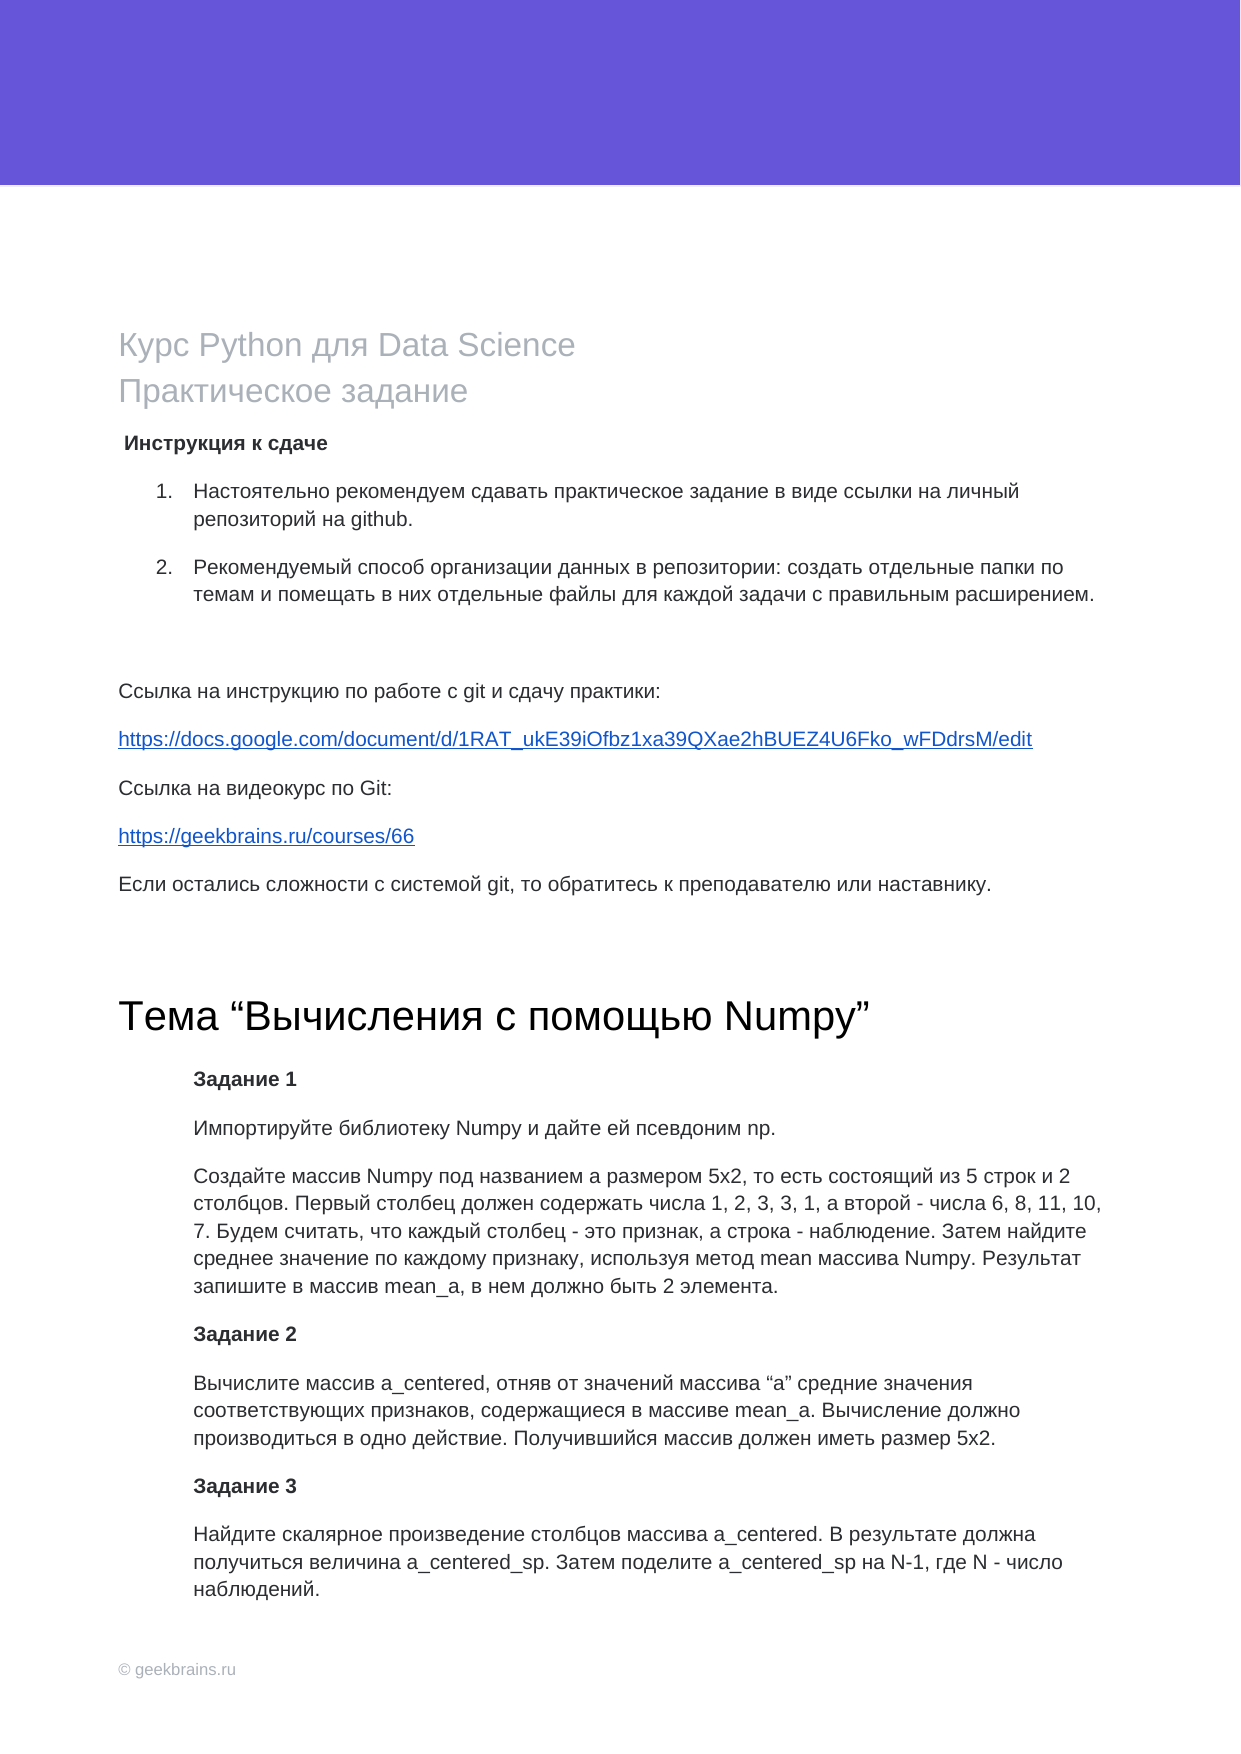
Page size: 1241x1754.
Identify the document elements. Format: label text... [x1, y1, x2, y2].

list Рекомендуемый способ организации данных в репозитории: создать отдельные папки по темам и помещать в них отдельные файлы для каждой задачи с правильным расширением. [156, 555, 1122, 606]
text Задание 3 [193, 1474, 1122, 1498]
text Ссылка на видеокурс по Git: [118, 776, 1122, 799]
text Задание 2 [193, 1322, 1122, 1346]
text Задание 1 [193, 1067, 1122, 1091]
subtitle Инструкция к сдаче [118, 431, 1122, 454]
subtitle Если остались сложности с системой git, то обратитесь к преподавателю или наставнику. [118, 872, 1122, 896]
subtitle Настоятельно рекомендуем сдавать практическое задание в виде ссылки на личный репозиторий на github. [156, 479, 1122, 530]
title Тема “Вычисления с помощью Numpy” [118, 991, 1122, 1039]
text Импортируйте библиотеку Numpy и дайте ей псевдоним np. [193, 1115, 1122, 1139]
text Найдите скалярное произведение столбцов массива a_centered. В результате должна получиться величина a_centered_sp. Затем поделите a_centered_sp на N-1, где N - число наблюдений. [193, 1522, 1122, 1601]
subtitle Ссылка на инструкцию по работе с git и сдачу практики: [118, 679, 1122, 703]
text Создайте массив Numpy под названием a размером 5x2, то есть состоящий из 5 строк и 2 столбцов. Первый столбец должен содержать числа 1, 2, 3, 3, 1, а второй - числа 6, 8, 11, 10, 7. Будем считать, что каждый столбец - это признак, а строка - наблюдение. Затем найдите среднее значение по каждому признаку, используя метод mean массива Numpy. Результат запишите в массив mean_a, в нем должно быть 2 элемента. [193, 1164, 1122, 1298]
text Вычислите массив a_centered, отняв от значений массива “а” средние значения соответствующих признаков, содержащиеся в массиве mean_a. Вычисление должно производиться в одно действие. Получившийся массив должен иметь размер 5x2. [193, 1370, 1122, 1449]
text https://geekbrains.ru/courses/66 [118, 824, 1122, 848]
subtitle https://docs.google.com/document/d/1RAT_ukE39iOfbz1xa39QXae2hBUEZ4U6Fko_wFDdrsM/edit [118, 727, 1122, 751]
